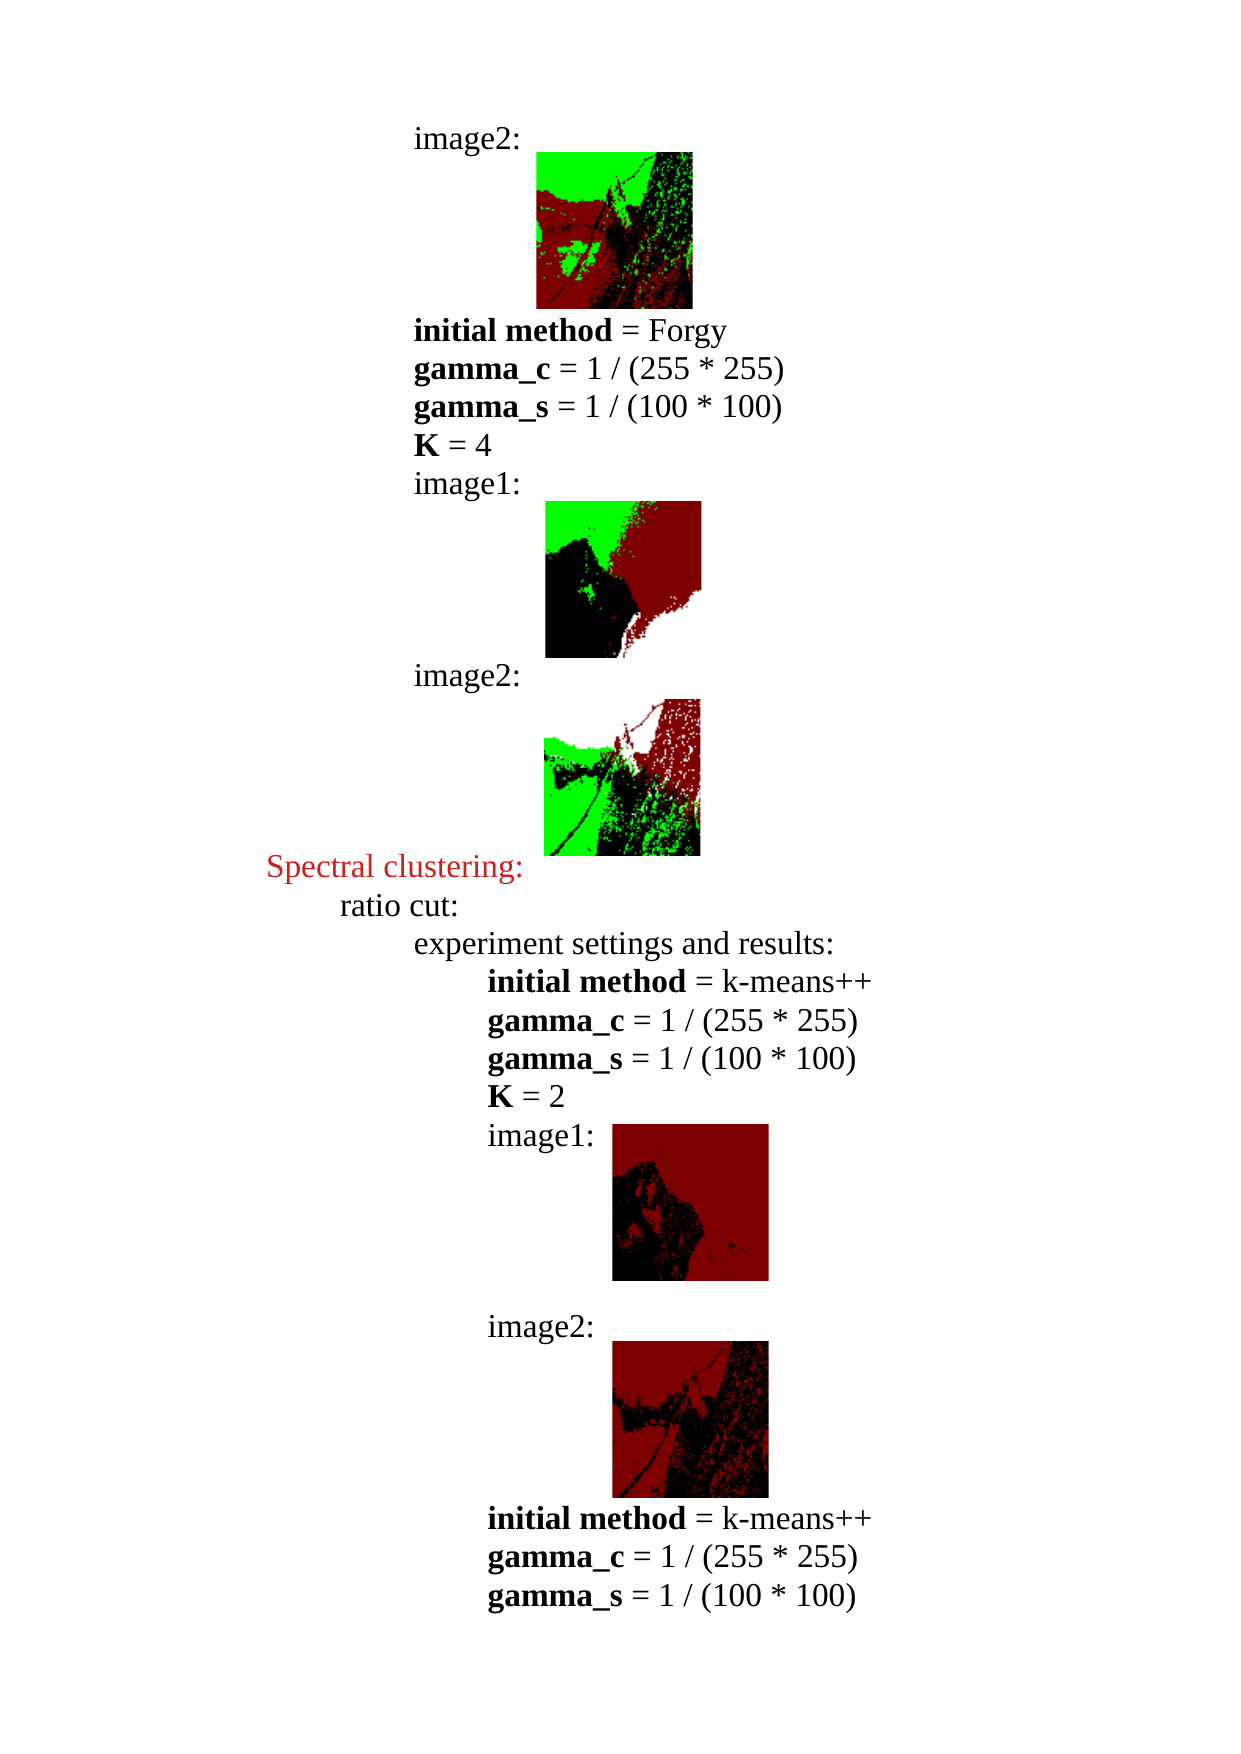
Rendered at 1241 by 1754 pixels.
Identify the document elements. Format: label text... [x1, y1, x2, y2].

text experiment settings and results: [118, 923, 1122, 961]
text gamma_c = 1 / (255 * 255) [118, 1536, 1122, 1575]
picture [536, 152, 693, 309]
text gamma_c = 1 / (255 * 255) [118, 1000, 1122, 1038]
text gamma_c = 1 / (255 * 255) [118, 348, 1122, 386]
text initial method = k-means++ [118, 961, 1122, 1000]
picture [545, 501, 702, 658]
text gamma_s = 1 / (100 * 100) [118, 386, 1122, 425]
text gamma_s = 1 / (100 * 100) [118, 1575, 1122, 1613]
text gamma_s = 1 / (100 * 100) [118, 1038, 1122, 1076]
text K = 4 [118, 425, 1122, 463]
text initial method = Forgy [118, 310, 1122, 348]
text image1: [118, 463, 1122, 501]
picture [612, 1124, 769, 1281]
text image1: [118, 1115, 1122, 1153]
picture [544, 699, 701, 856]
text image2: [118, 1306, 1122, 1345]
text K = 2 [118, 1076, 1122, 1115]
text image2: [118, 118, 1122, 156]
picture [612, 1341, 769, 1498]
text initial method = k-means++ [118, 1498, 1122, 1536]
text ratio cut: [118, 885, 1122, 923]
text Spectral clustering: [118, 846, 1122, 885]
text image2: [118, 655, 1122, 693]
